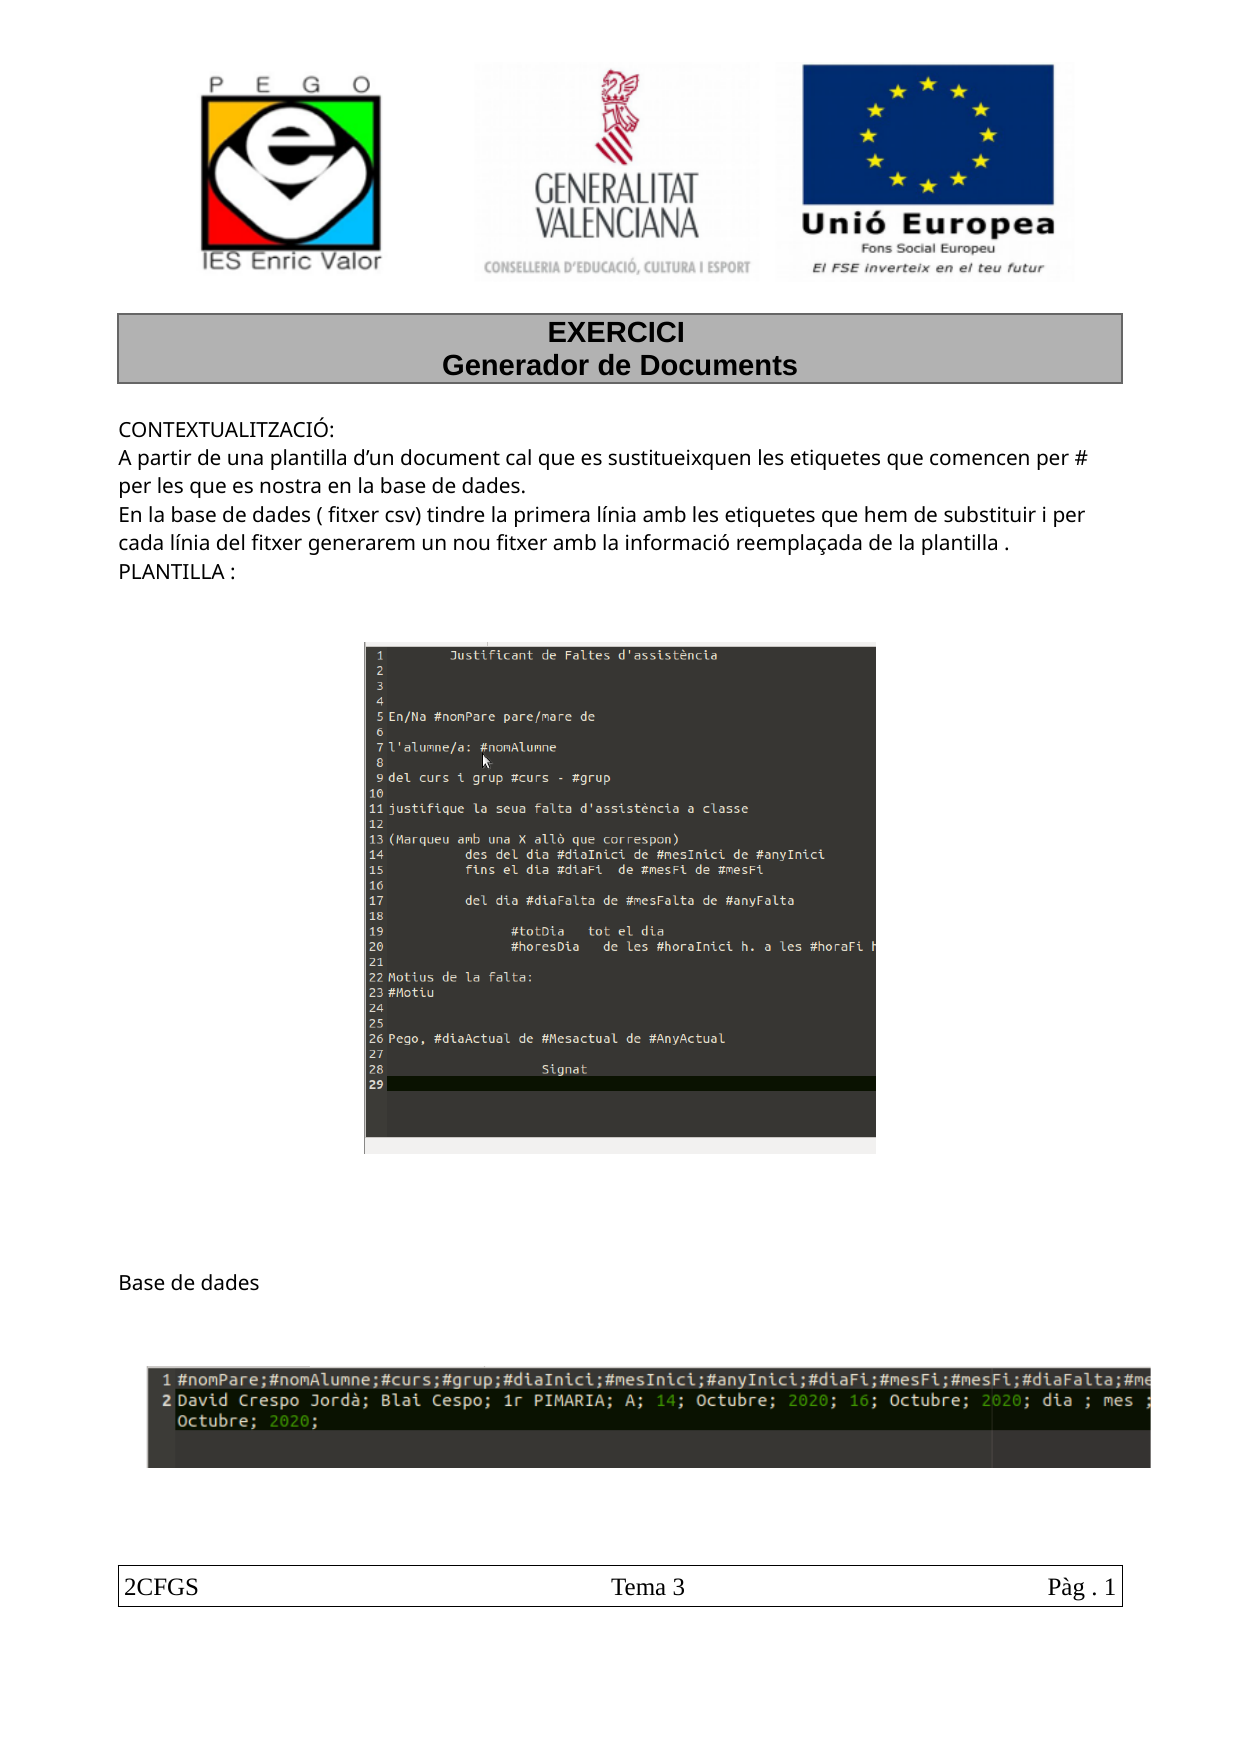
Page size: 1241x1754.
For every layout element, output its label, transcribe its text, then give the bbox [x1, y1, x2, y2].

picture [364, 642, 876, 1154]
picture [164, 62, 1076, 282]
text A partir de una plantilla d’un document cal que es sustitueixquen les etiquetes que comencen per # per les que es nostra en la base de dades. [118, 443, 1122, 500]
text Base de dades [118, 1268, 1122, 1296]
text En la base de dades ( fitxer csv) tindre la primera línia amb les etiquetes que hem de substituir i per cada línia del fitxer generarem un nou fitxer amb la informació reemplaçada de la plantilla . [118, 500, 1122, 557]
text PLANTILLA : [118, 557, 1122, 585]
table_header EXERCICI Generador de Documents [119, 315, 1121, 382]
picture [146, 1366, 1151, 1468]
text CONTEXTUALITZACIÓ: [118, 415, 1122, 443]
